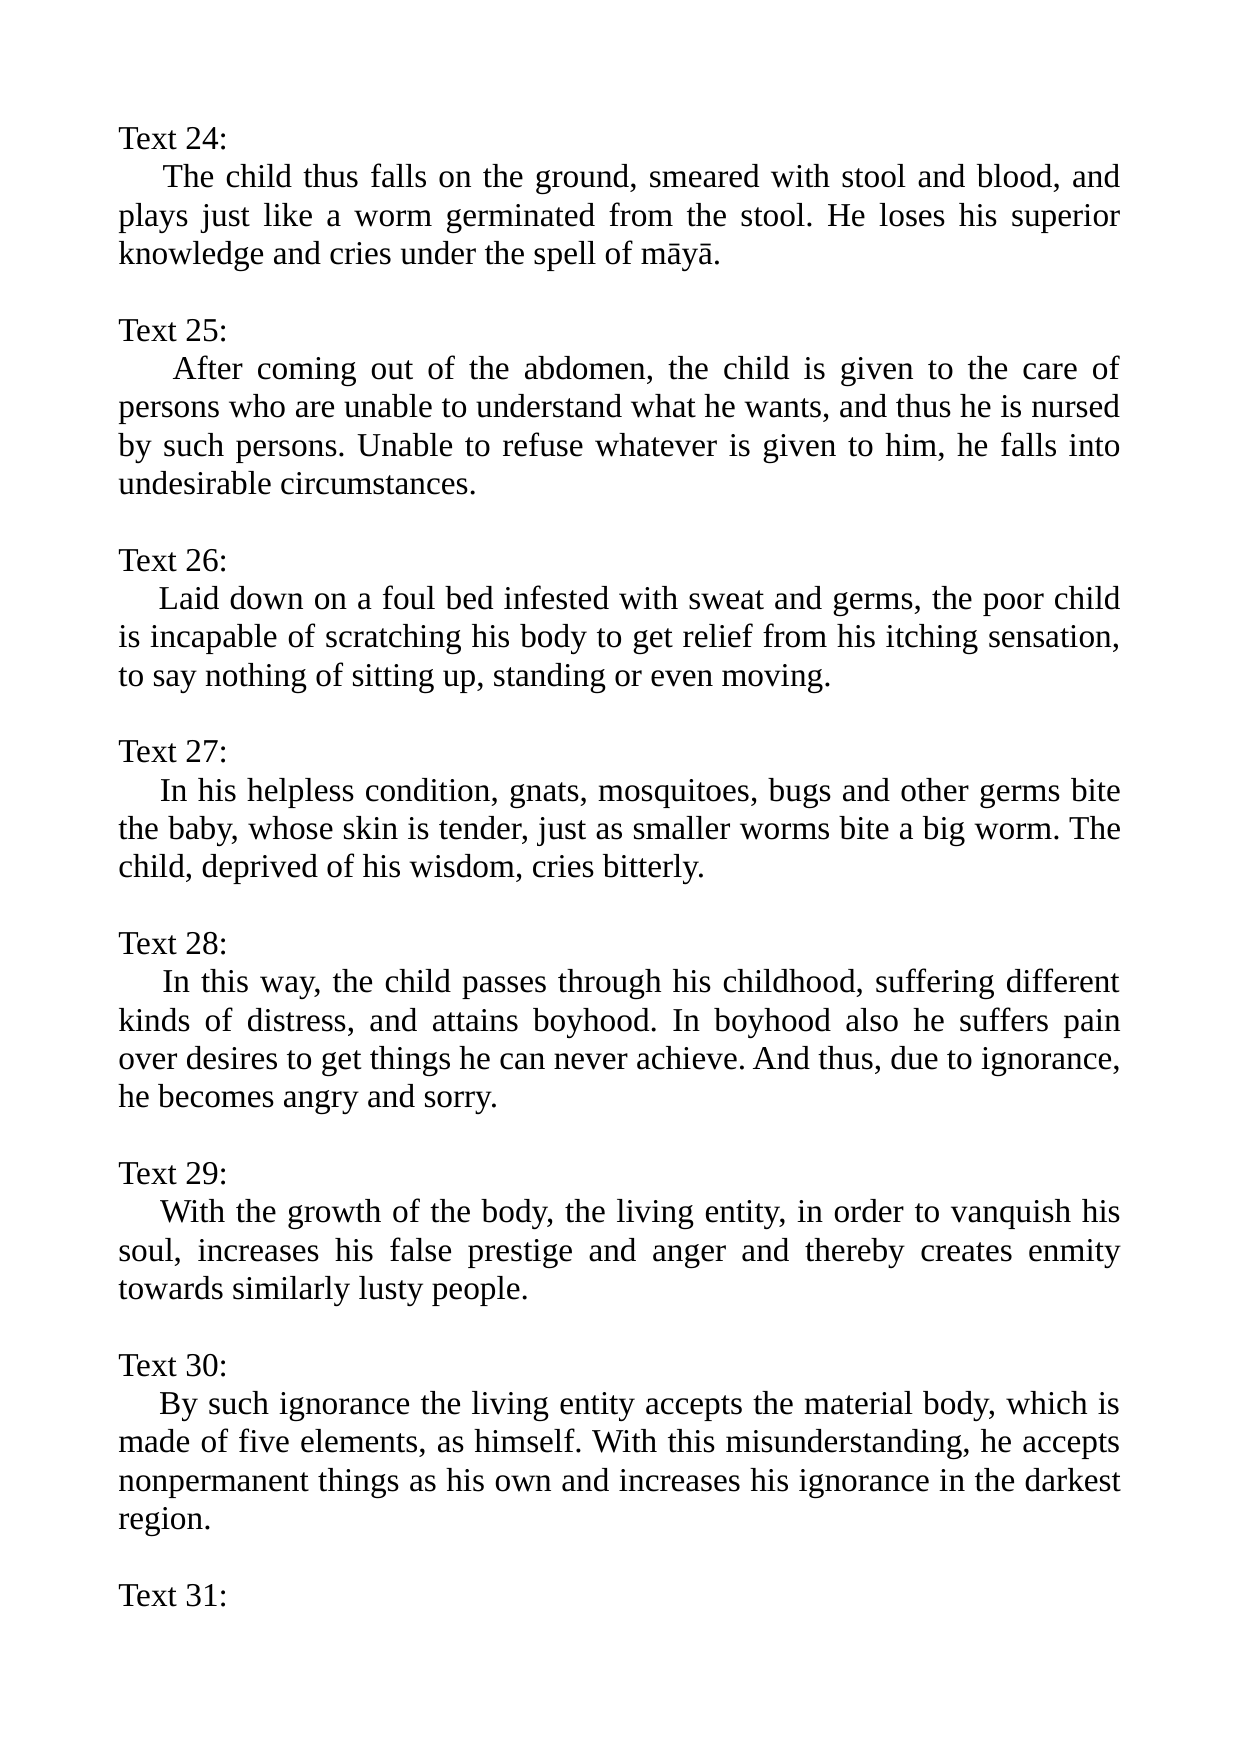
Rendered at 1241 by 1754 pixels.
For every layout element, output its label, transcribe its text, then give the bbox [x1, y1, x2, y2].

text In his helpless condition, gnats, mosquitoes, bugs and other germs bite the baby, whose skin is tender, just as smaller worms bite a big worm. The child, deprived of his wisdom, cries bitterly. [118, 770, 1122, 885]
text In this way, the child passes through his childhood, suffering different kinds of distress, and attains boyhood. In boyhood also he suffers pain over desires to get things he can never achieve. And thus, due to ignorance, he becomes angry and sorry. [118, 961, 1122, 1115]
text By such ignorance the living entity accepts the material body, which is made of five elements, as himself. With this misunderstanding, he accepts nonpermanent things as his own and increases his ignorance in the darkest region. [118, 1383, 1122, 1536]
text Text 26: [118, 540, 1122, 578]
text Text 30: [118, 1345, 1122, 1383]
text Text 25: [118, 310, 1122, 348]
text The child thus falls on the ground, smeared with stool and blood, and plays just like a worm germinated from the stool. He loses his superior knowledge and cries under the spell of māyā. [118, 156, 1122, 271]
text With the growth of the body, the living entity, in order to vanquish his soul, increases his false prestige and anger and thereby creates enmity towards similarly lusty people. [118, 1191, 1122, 1306]
text Text 31: [118, 1575, 1122, 1613]
text Text 29: [118, 1153, 1122, 1191]
text Text 27: [118, 731, 1122, 770]
text After coming out of the abdomen, the child is given to the care of persons who are unable to understand what he wants, and thus he is nursed by such persons. Unable to refuse whatever is given to him, he falls into undesirable circumstances. [118, 348, 1122, 501]
text Text 28: [118, 923, 1122, 961]
text Laid down on a foul bed infested with sweat and germs, the poor child is incapable of scratching his body to get relief from his itching sensation, to say nothing of sitting up, standing or even moving. [118, 578, 1122, 693]
text Text 24: [118, 118, 1122, 156]
